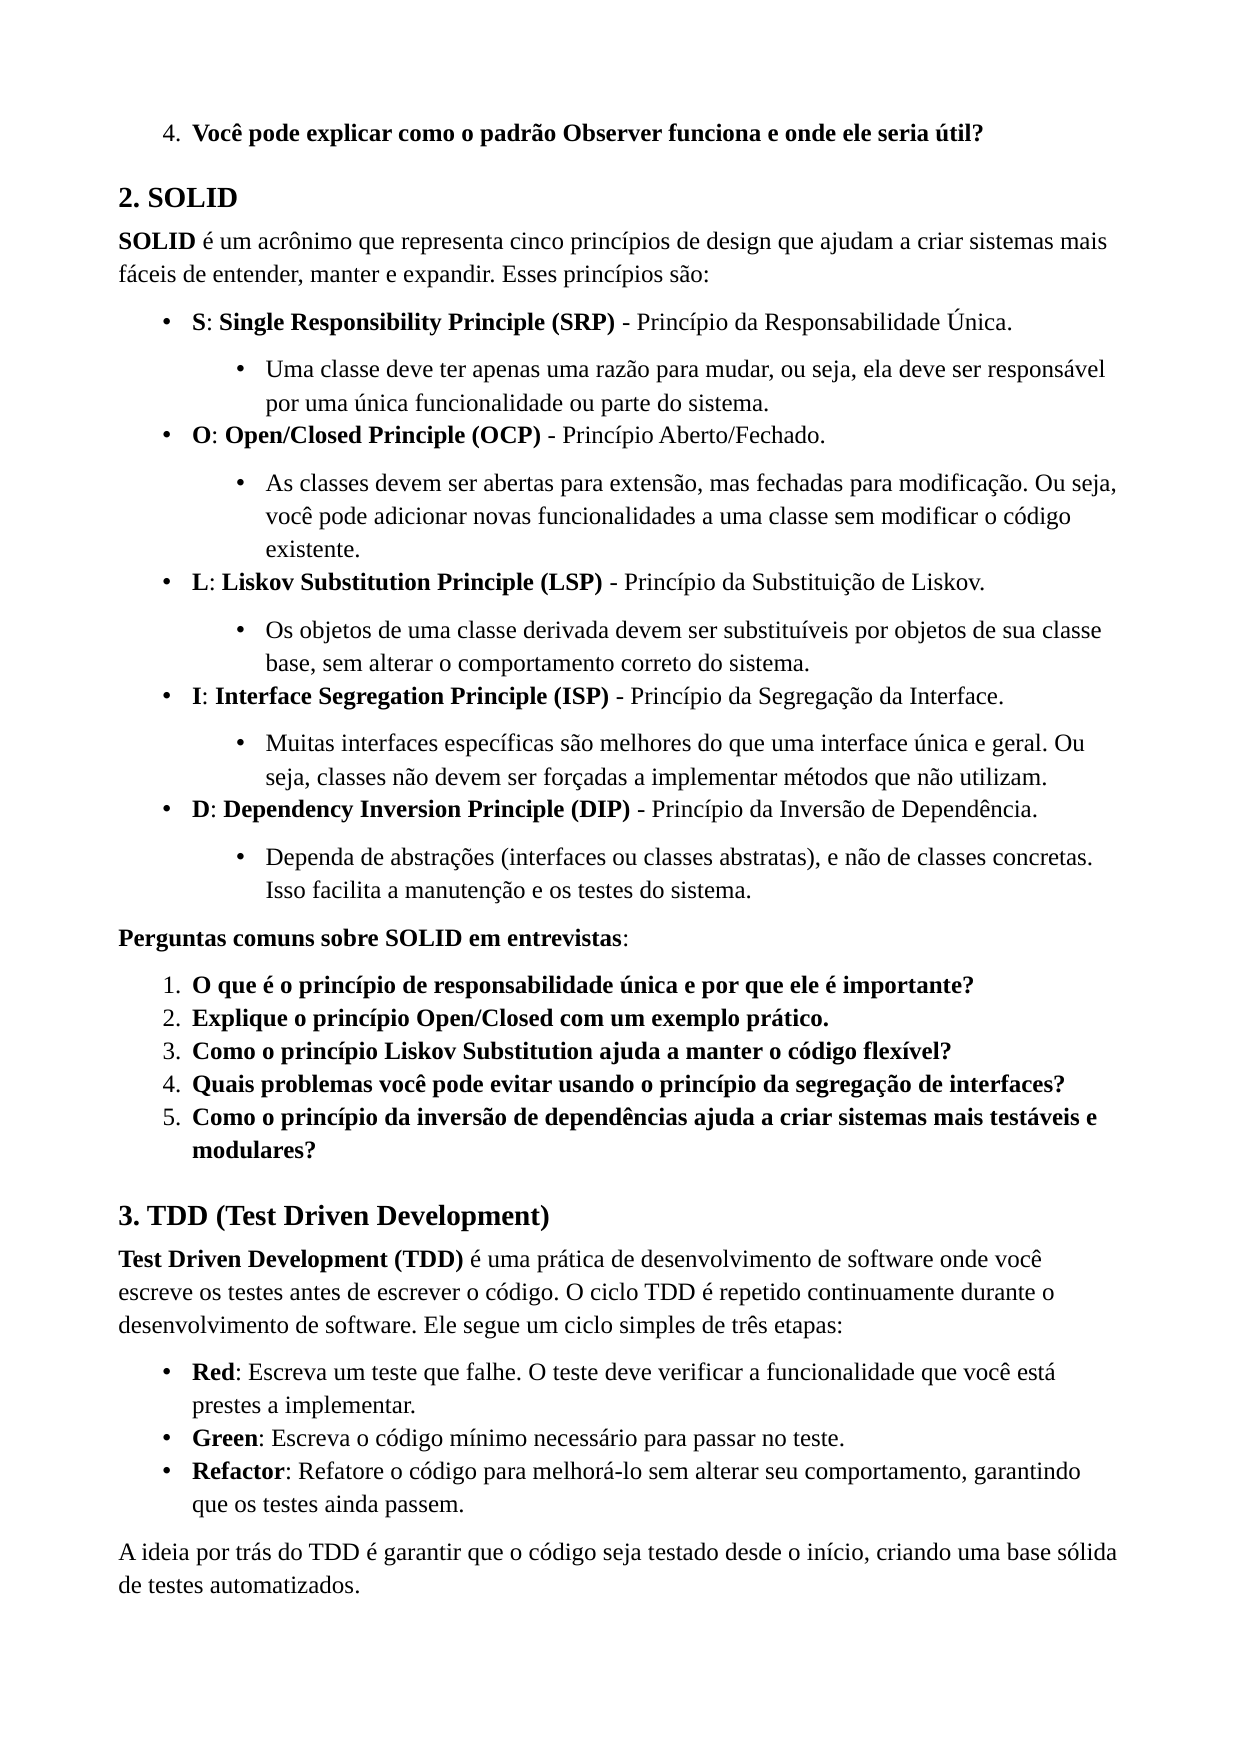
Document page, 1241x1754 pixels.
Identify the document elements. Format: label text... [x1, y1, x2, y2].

subtitle 2. SOLID [118, 180, 1122, 214]
list Explique o princípio Open/Closed com um exemplo prático. [162, 1003, 1122, 1032]
list Dependa de abstrações (interfaces ou classes abstratas), e não de classes concretas. Isso facilita a manutenção e os testes do sistema. [236, 842, 1122, 904]
list I: Interface Segregation Principle (ISP) - Princípio da Segregação da Interface. [162, 681, 1122, 710]
subtitle 3. TDD (Test Driven Development) [118, 1198, 1122, 1231]
list D: Dependency Inversion Principle (DIP) - Princípio da Inversão de Dependência. [162, 794, 1122, 823]
list L: Liskov Substitution Principle (LSP) - Princípio da Substituição de Liskov. [162, 567, 1122, 596]
list Muitas interfaces específicas são melhores do que uma interface única e geral. Ou seja, classes não devem ser forçadas a implementar métodos que não utilizam. [236, 728, 1122, 790]
list Refactor: Refatore o código para melhorá-lo sem alterar seu comportamento, garantindo que os testes ainda passem. [162, 1456, 1122, 1518]
text A ideia por trás do TDD é garantir que o código seja testado desde o início, criando uma base sólida de testes automatizados. [118, 1537, 1122, 1599]
list As classes devem ser abertas para extensão, mas fechadas para modificação. Ou seja, você pode adicionar novas funcionalidades a uma classe sem modificar o código existente. [236, 468, 1122, 563]
list Como o princípio Liskov Substitution ajuda a manter o código flexível? [162, 1036, 1122, 1065]
list Os objetos de uma classe derivada devem ser substituíveis por objetos de sua classe base, sem alterar o comportamento correto do sistema. [236, 615, 1122, 677]
list Uma classe deve ter apenas uma razão para mudar, ou seja, ela deve ser responsável por uma única funcionalidade ou parte do sistema. [236, 354, 1122, 416]
list S: Single Responsibility Principle (SRP) - Princípio da Responsabilidade Única. [162, 307, 1122, 336]
text Perguntas comuns sobre SOLID em entrevistas: [118, 923, 1122, 952]
list O que é o princípio de responsabilidade única e por que ele é importante? [162, 970, 1122, 999]
list O: Open/Closed Principle (OCP) - Princípio Aberto/Fechado. [162, 421, 1122, 449]
list Como o princípio da inversão de dependências ajuda a criar sistemas mais testáveis e modulares? [162, 1102, 1122, 1164]
list Quais problemas você pode evitar usando o princípio da segregação de interfaces? [162, 1069, 1122, 1098]
text Test Driven Development (TDD) é uma prática de desenvolvimento de software onde você escreve os testes antes de escrever o código. O ciclo TDD é repetido continuamente durante o desenvolvimento de software. Ele segue um ciclo simples de três etapas: [118, 1244, 1122, 1338]
list Você pode explicar como o padrão Observer funciona e onde ele seria útil? [162, 118, 1122, 147]
list Red: Escreva um teste que falhe. O teste deve verificar a funcionalidade que você está prestes a implementar. [162, 1357, 1122, 1419]
text SOLID é um acrônimo que representa cinco princípios de design que ajudam a criar sistemas mais fáceis de entender, manter e expandir. Esses princípios são: [118, 226, 1122, 288]
list Green: Escreva o código mínimo necessário para passar no teste. [162, 1423, 1122, 1452]
